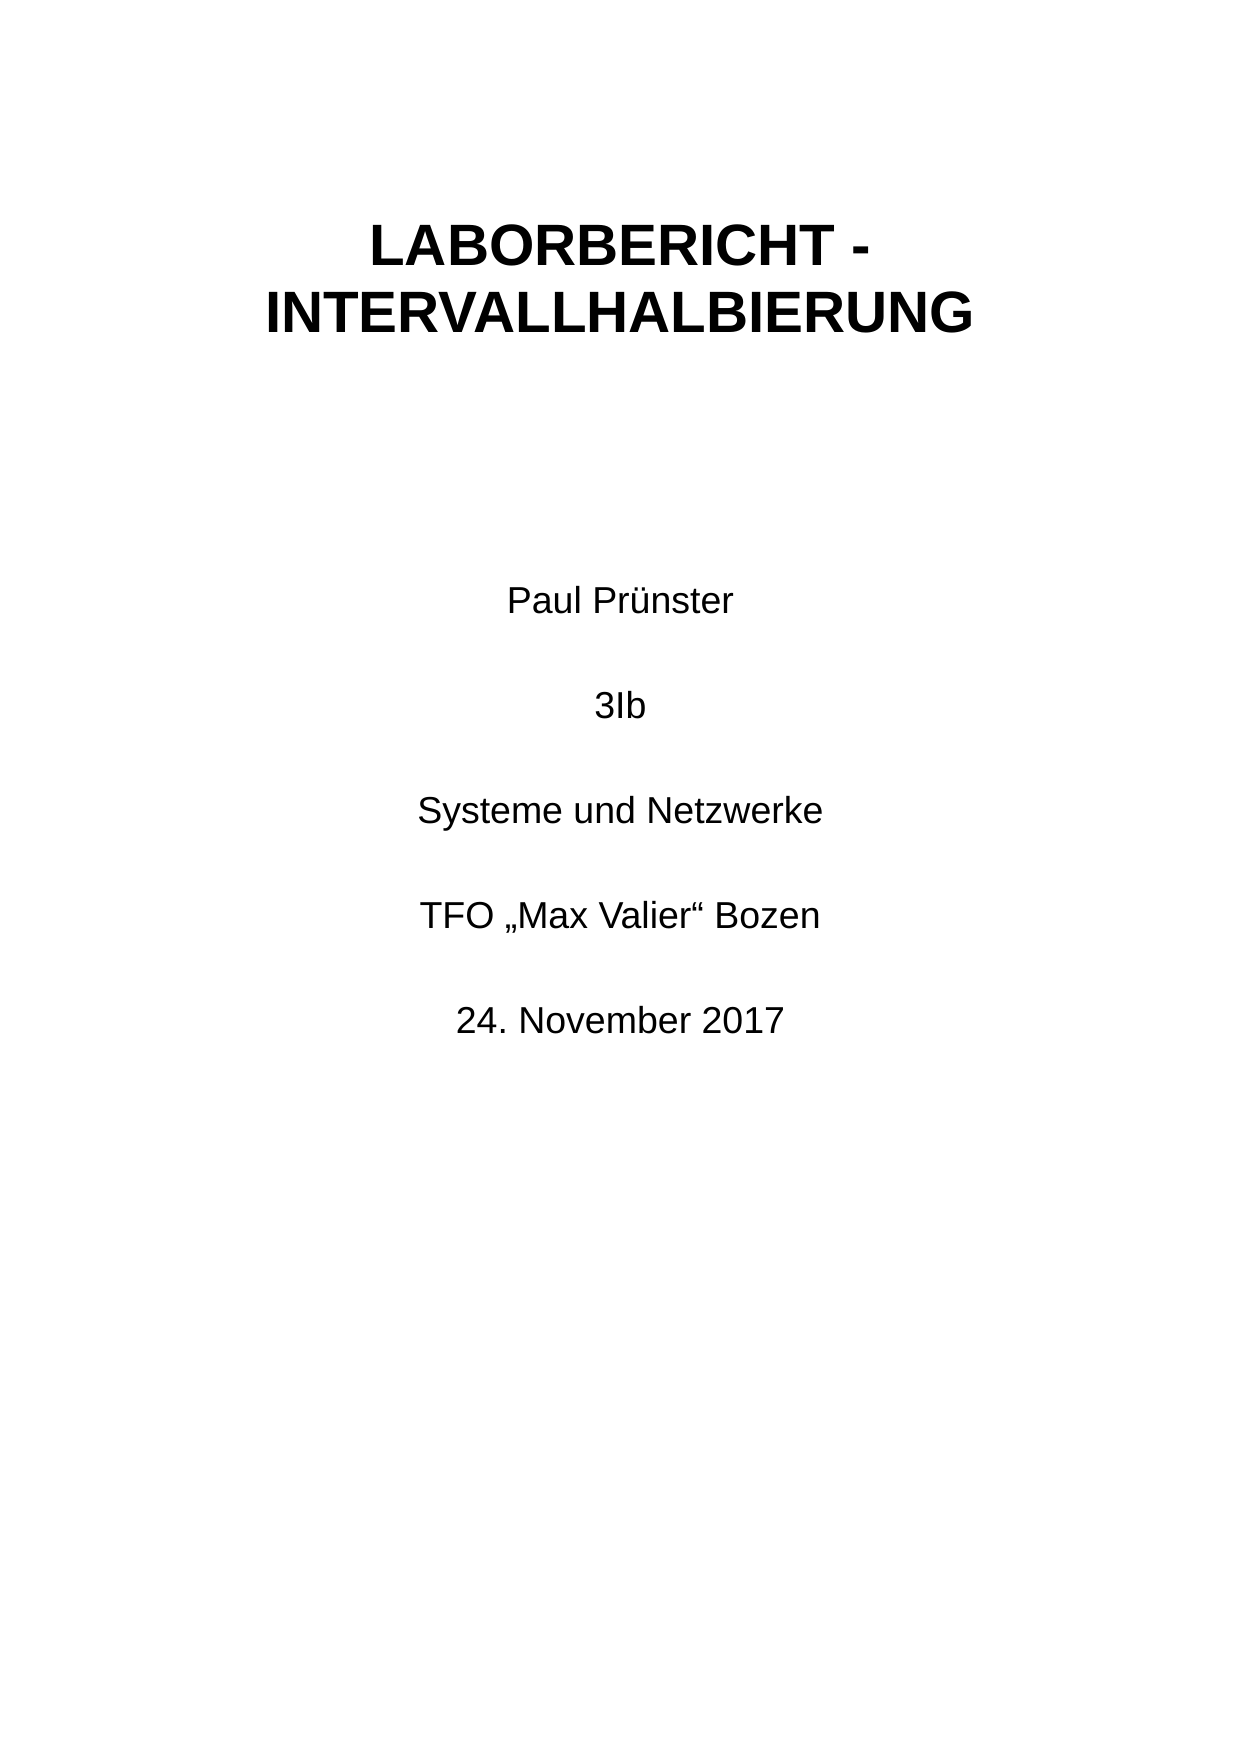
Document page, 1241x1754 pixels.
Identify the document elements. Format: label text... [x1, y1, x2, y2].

subtitle Paul Prünster [118, 363, 1122, 622]
subtitle TFO „Max Valier“ Bozen [118, 851, 1122, 937]
title LABORBERICHT - INTERVALLHALBIERUNG [118, 143, 1122, 344]
subtitle 24. November 2017 [118, 956, 1122, 1042]
subtitle Systeme und Netzwerke [118, 746, 1122, 832]
subtitle 3Ib [118, 641, 1122, 727]
